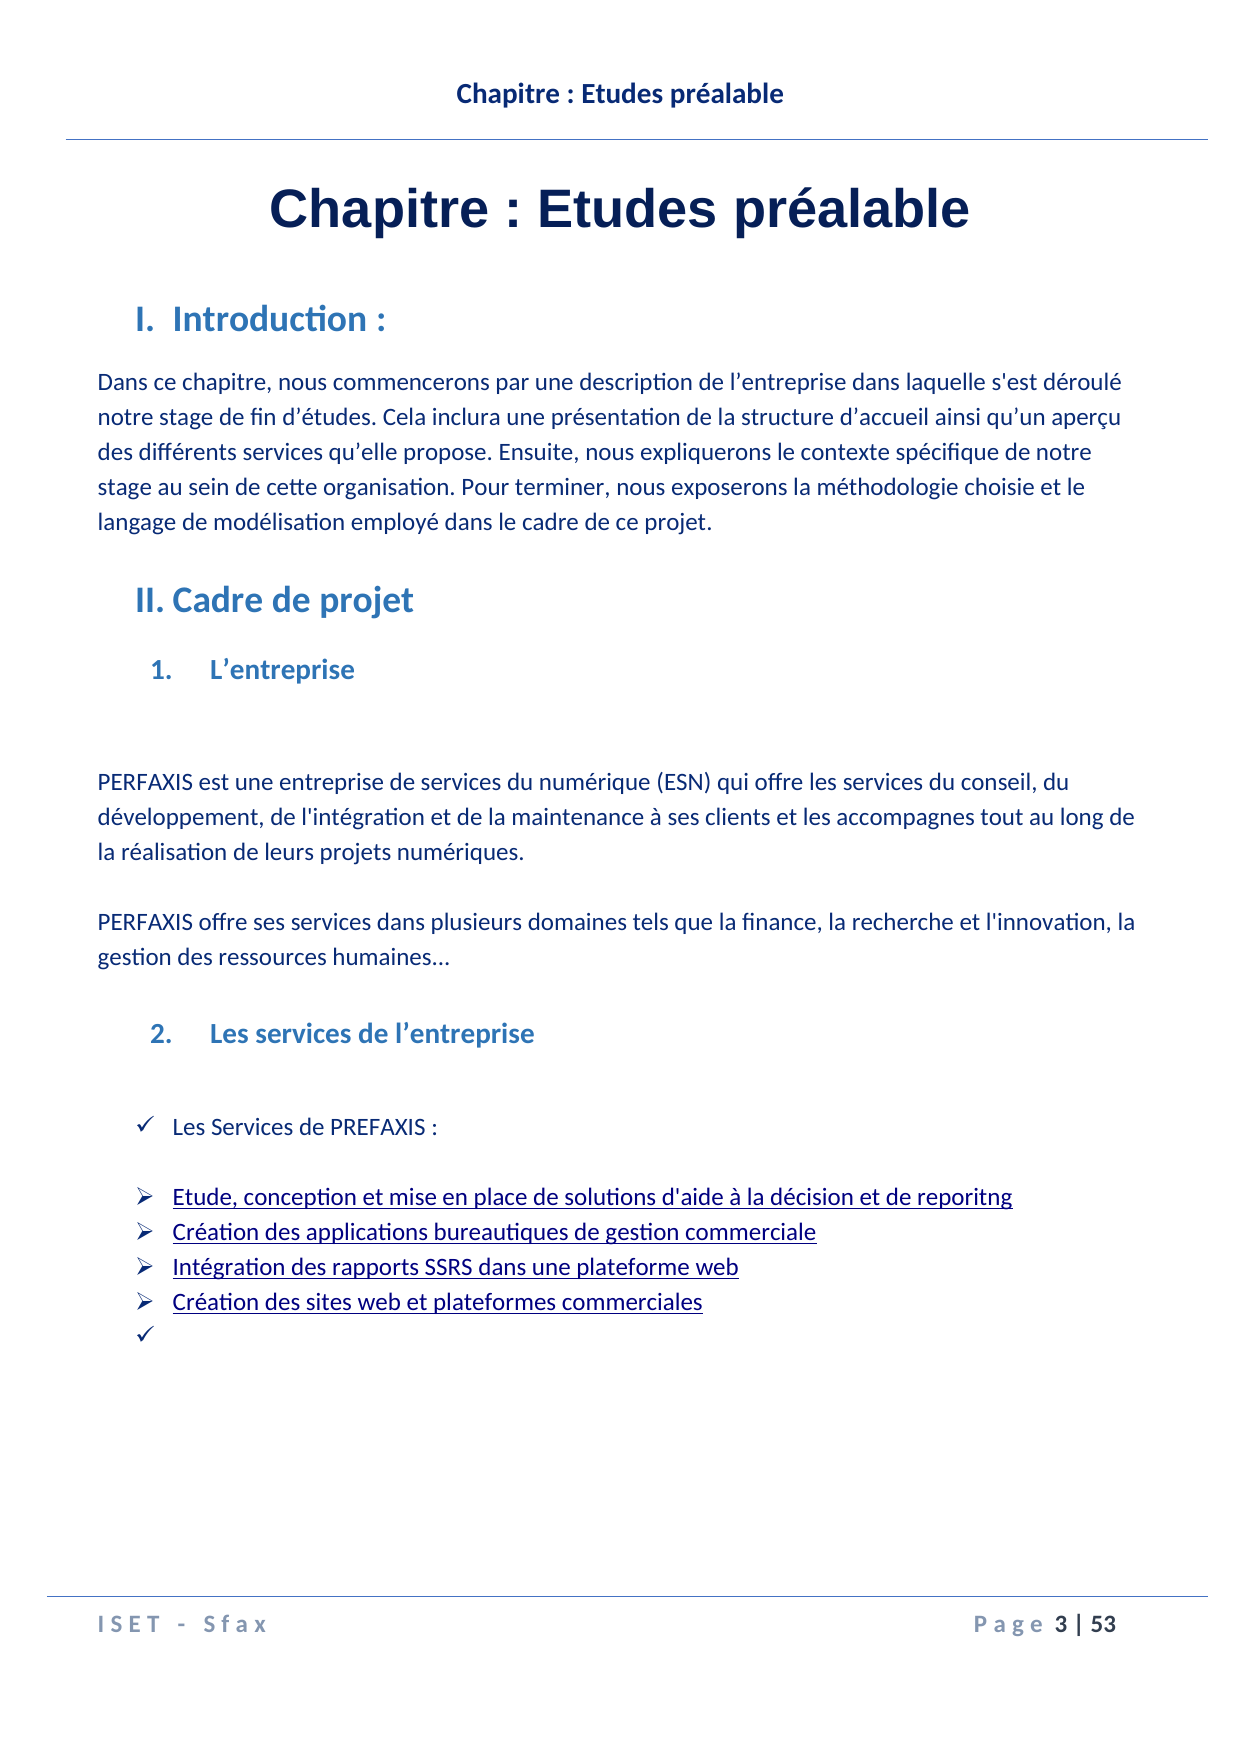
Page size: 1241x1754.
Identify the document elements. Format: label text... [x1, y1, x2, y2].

subtitle Cadre de projet [135, 576, 1143, 622]
text PERFAXIS offre ses services dans plusieurs domaines tels que la finance, la recherche et l'innovation, la gestion des ressources humaines... [97, 906, 1143, 971]
list Les Services de PREFAXIS : [135, 1112, 1143, 1142]
subtitle Chapitre : Etudes préalable [97, 177, 1143, 239]
list Création des sites web et plateformes commerciales [135, 1287, 1143, 1317]
list Etude, conception et mise en place de solutions d'aide à la décision et de reporitng [135, 1182, 1143, 1212]
list Intégration des rapports SSRS dans une plateforme web [135, 1252, 1143, 1282]
list Création des applications bureautiques de gestion commerciale [135, 1217, 1143, 1247]
subtitle L’entreprise [172, 651, 1143, 687]
text PERFAXIS est une entreprise de services du numérique (ESN) qui offre les services du conseil, du développement, de l'intégration et de la maintenance à ses clients et les accompagnes tout au long de la réalisation de leurs projets numériques. [97, 766, 1143, 866]
subtitle Introduction : [135, 295, 1143, 341]
text Dans ce chapitre, nous commencerons par une description de l’entreprise dans laquelle s'est déroulé notre stage de fin d’études. Cela inclura une présentation de la structure d’accueil ainsi qu’un aperçu des différents services qu’elle propose. Ensuite, nous expliquerons le contexte spécifique de notre stage au sein de cette organisation. Pour terminer, nous exposerons la méthodologie choisie et le langage de modélisation employé dans le cadre de ce projet. [97, 366, 1143, 537]
subtitle Les services de l’entreprise [172, 1015, 1143, 1050]
